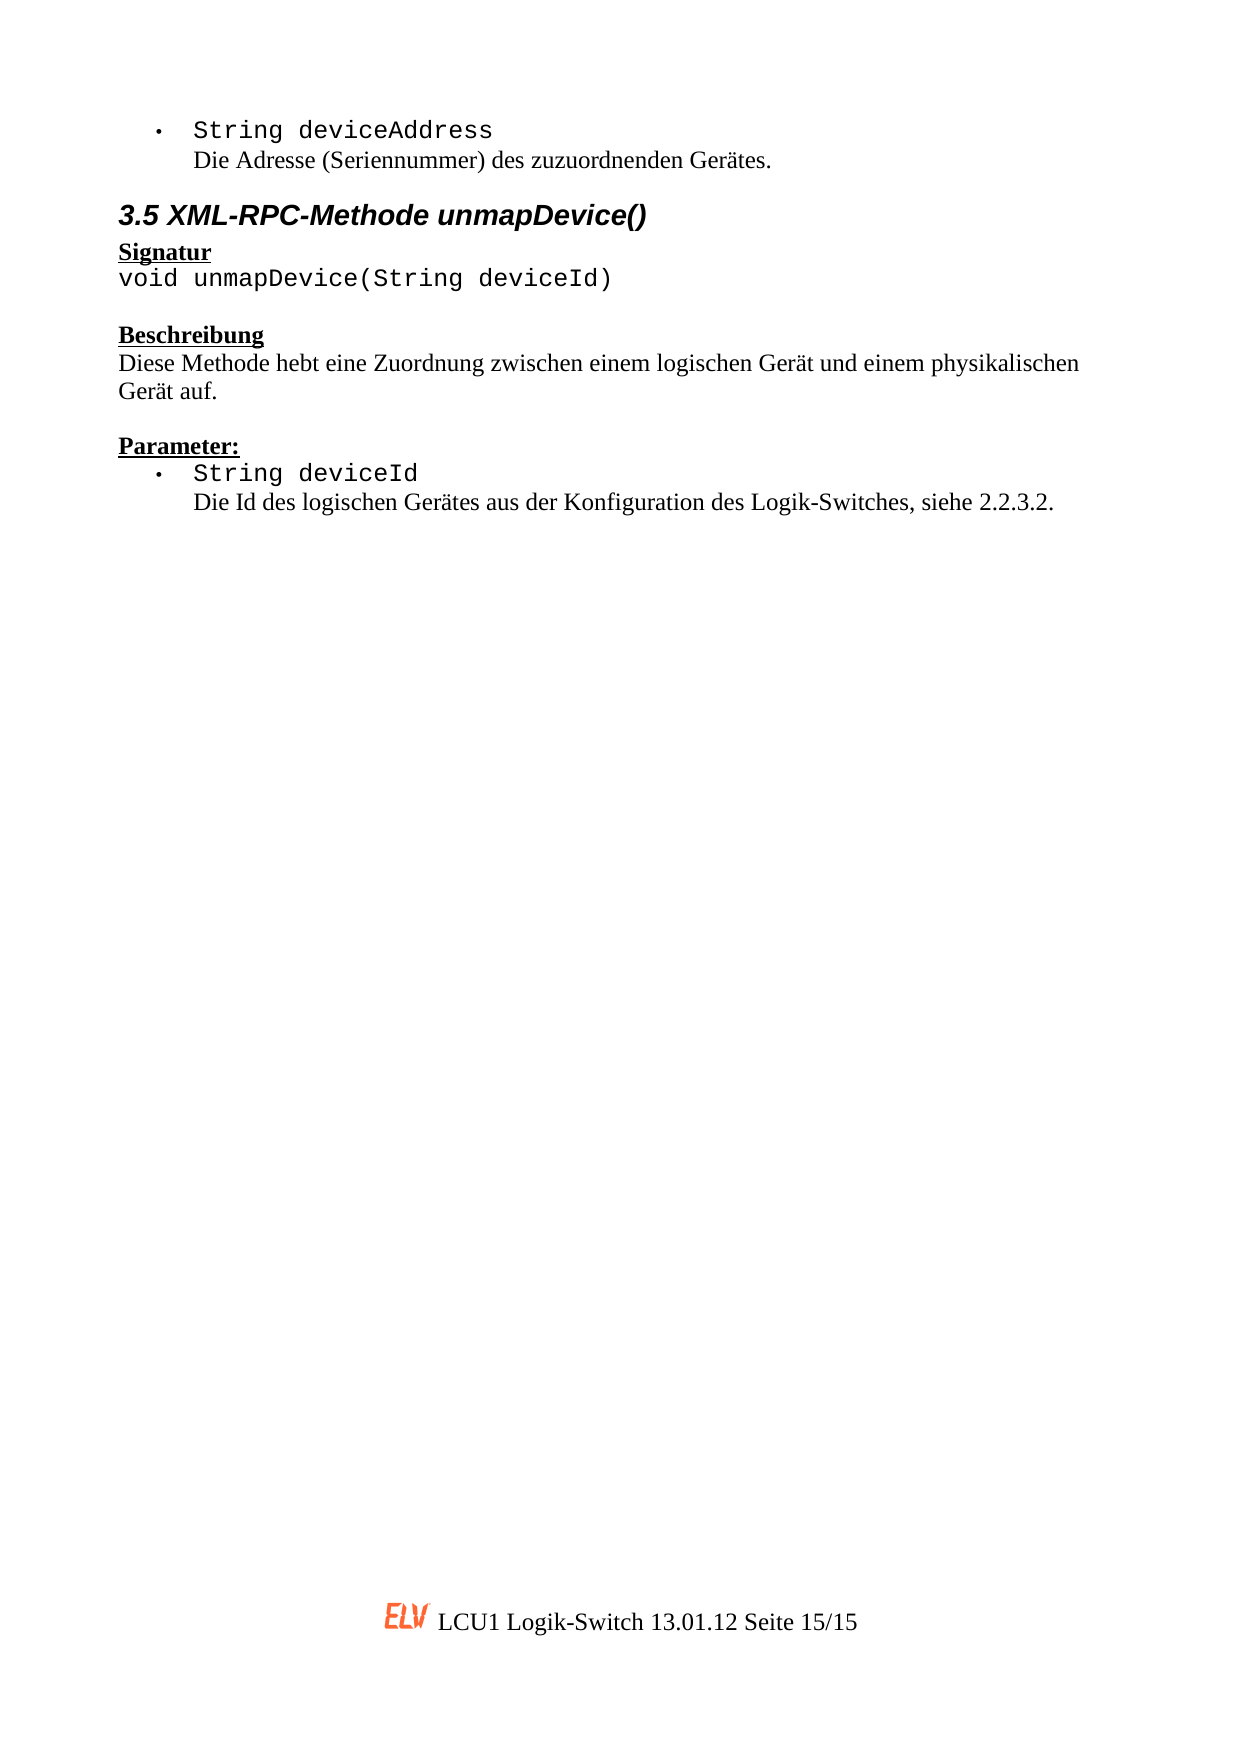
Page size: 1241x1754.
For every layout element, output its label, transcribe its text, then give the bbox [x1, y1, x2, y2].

text Beschreibung [118, 322, 1122, 349]
list String deviceAddress Die Adresse (Seriennummer) des zuzuordnenden Gerätes. [156, 118, 1122, 174]
text Parameter: [118, 432, 1122, 460]
list String deviceId Die Id des logischen Gerätes aus der Konfiguration des Logik-Switches, siehe 2.2.3.2. [156, 460, 1122, 516]
subtitle XML-RPC-Methode unmapDevice() [118, 199, 1122, 232]
picture [383, 1601, 432, 1631]
text void unmapDevice(String deviceId) [118, 266, 1122, 294]
text Diese Methode hebt eine Zuordnung zwischen einem logischen Gerät und einem physikalischen Gerät auf. [118, 349, 1122, 405]
text Signatur [118, 238, 1122, 266]
